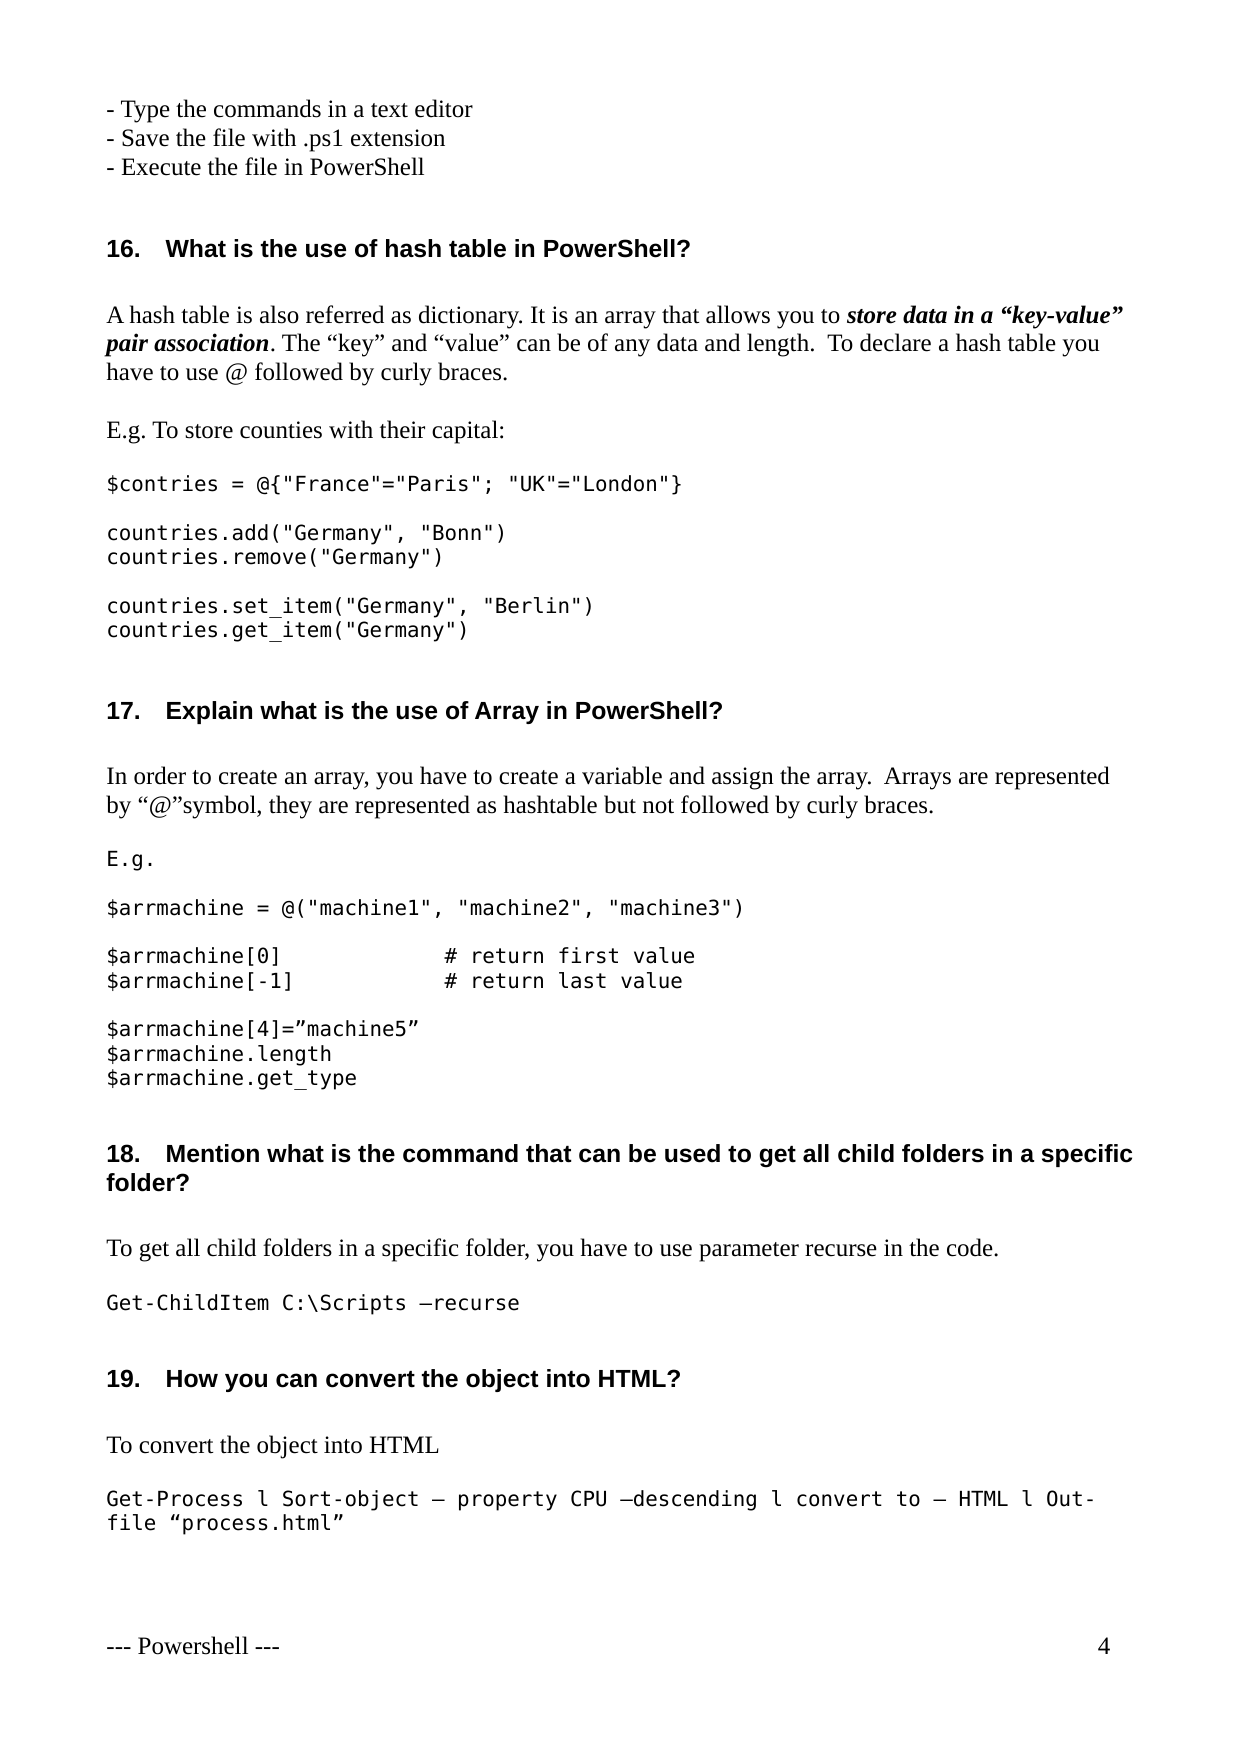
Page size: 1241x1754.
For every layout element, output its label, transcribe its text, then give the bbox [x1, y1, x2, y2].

text countries.set_item("Germany", "Berlin") [106, 594, 1134, 618]
text E.g. [106, 847, 1134, 872]
text $arrmachine[4]=”machine5” [106, 1017, 1134, 1042]
text $arrmachine[0] # return first value [106, 944, 1134, 969]
text countries.add("Germany", "Bonn") [106, 521, 1134, 545]
subtitle How you can convert the object into HTML? [106, 1364, 1134, 1393]
text E.g. To store counties with their capital: [106, 415, 1134, 443]
subtitle What is the use of hash table in PowerShell? [106, 234, 1134, 263]
text - Save the file with .ps1 extension [106, 123, 1134, 152]
text Get-ChildItem C:\Scripts –recurse [106, 1291, 1134, 1315]
text To get all child folders in a specific folder, you have to use parameter recurse in the code. [106, 1233, 1134, 1262]
text $arrmachine[-1] # return last value [106, 969, 1134, 993]
text To convert the object into HTML [106, 1430, 1134, 1458]
text - Execute the file in PowerShell [106, 152, 1134, 181]
subtitle Explain what is the use of Array in PowerShell? [106, 696, 1134, 724]
text countries.get_item("Germany") [106, 618, 1134, 642]
text countries.remove("Germany") [106, 545, 1134, 569]
text $arrmachine.length [106, 1042, 1134, 1066]
text In order to create an array, you have to create a variable and assign the array. Arrays are represented by “@”symbol, they are represented as hashtable but not followed by curly braces. [106, 761, 1134, 819]
text - Type the commands in a text editor [106, 94, 1134, 123]
subtitle Mention what is the command that can be used to get all child folders in a specific folder? [106, 1139, 1134, 1197]
text $contries = @{"France"="Paris"; "UK"="London"} [106, 472, 1134, 497]
text $arrmachine = @("machine1", "machine2", "machine3") [106, 896, 1134, 920]
text A hash table is also referred as dictionary. It is an array that allows you to store data in a “key-value” pair association. The “key” and “value” can be of any data and length. To declare a hash table you have to use @ followed by curly braces. [106, 300, 1134, 386]
text Get-Process l Sort-object – property CPU –descending l convert to – HTML l Out-file “process.html” [106, 1487, 1134, 1536]
text $arrmachine.get_type [106, 1066, 1134, 1090]
